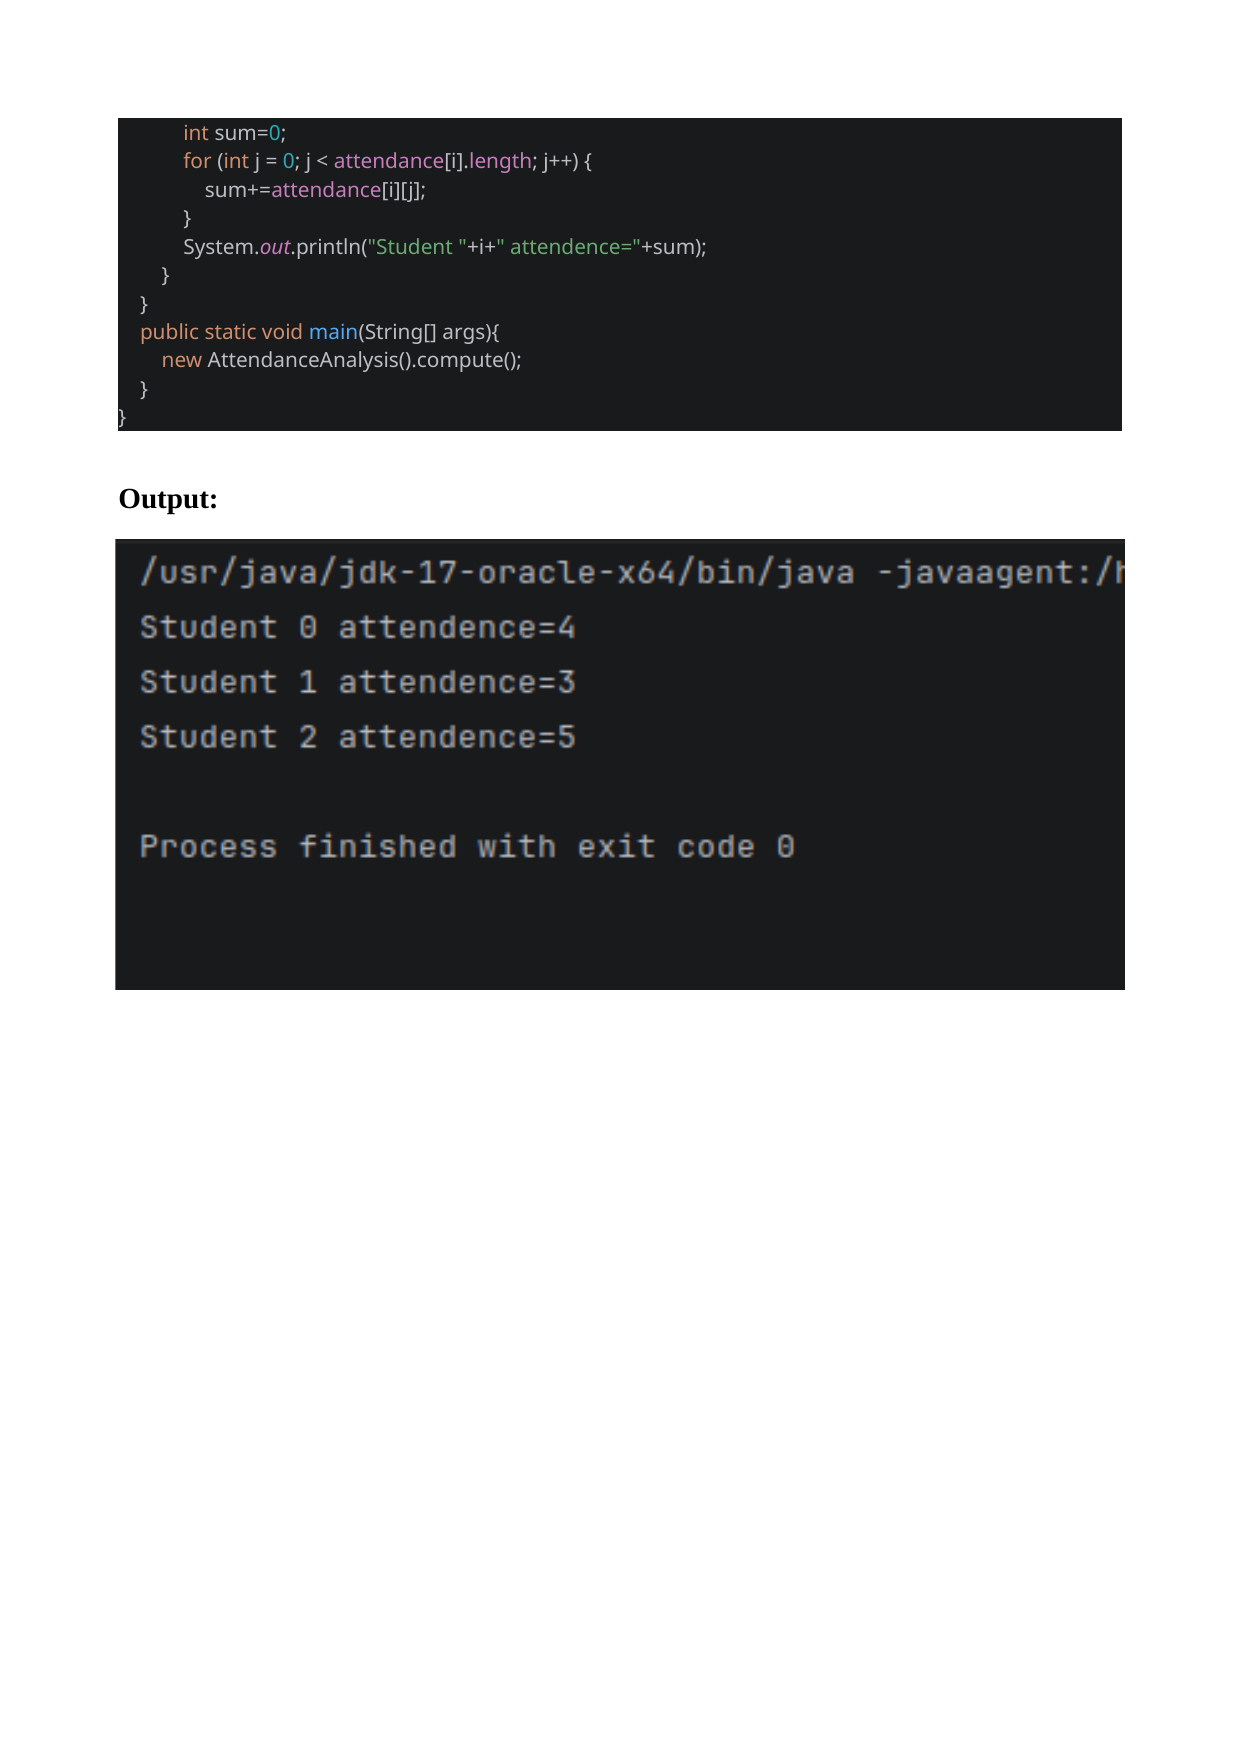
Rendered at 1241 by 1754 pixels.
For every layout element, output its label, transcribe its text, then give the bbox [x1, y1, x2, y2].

text Output: [118, 481, 1122, 515]
picture [115, 539, 1125, 990]
text int sum=0; for (int j = 0; j < attendance[i].length; j++) { sum+=attendance[i][j]; } System.out.println("Student "+i+" attendence="+sum); } } public static void main(String[] args){ new AttendanceAnalysis().compute(); } } [118, 118, 1122, 431]
